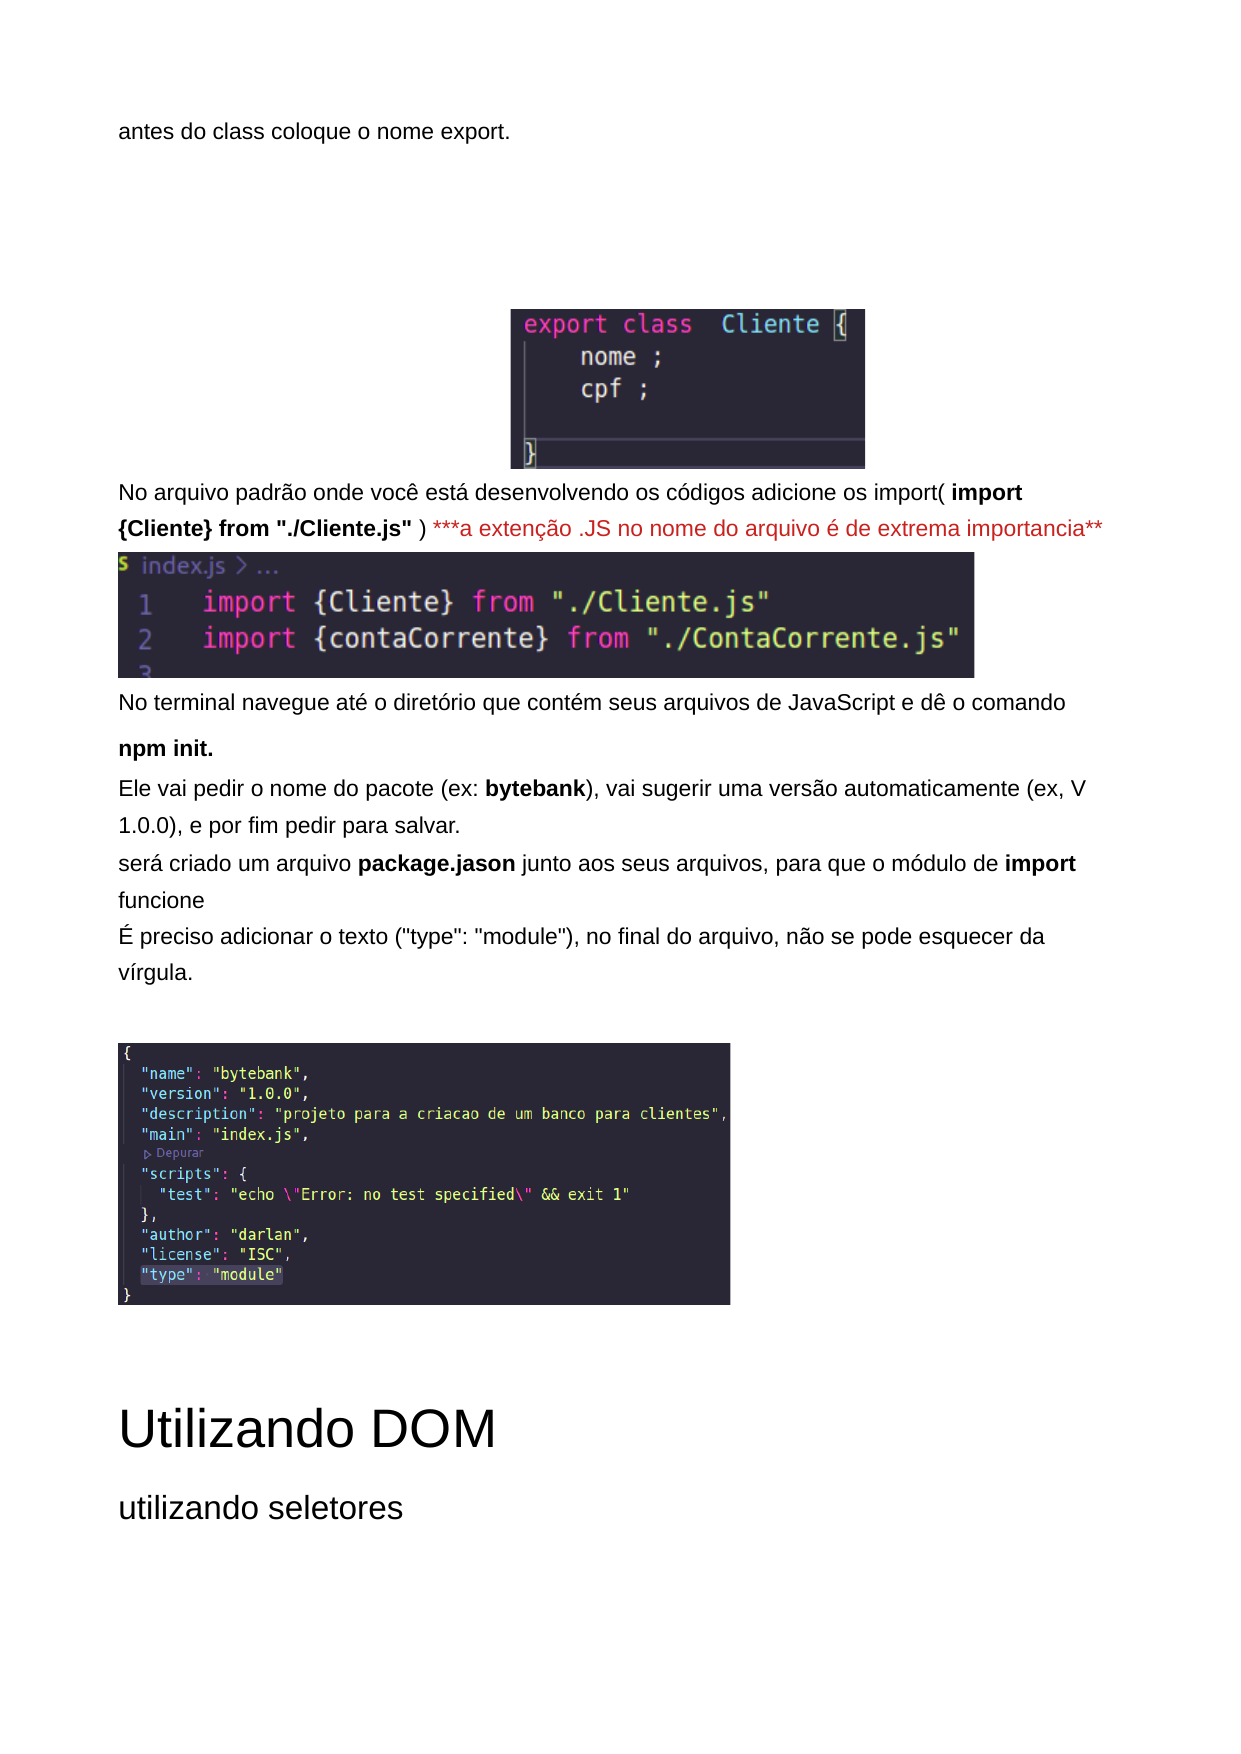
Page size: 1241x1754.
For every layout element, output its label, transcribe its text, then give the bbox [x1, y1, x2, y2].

text npm init. [118, 733, 1122, 762]
text Ele vai pedir o nome do pacote (ex: bytebank), vai sugerir uma versão automaticamente (ex, V 1.0.0), e por fim pedir para salvar. [118, 773, 1122, 838]
picture [510, 309, 866, 469]
picture [118, 552, 975, 678]
text Utilizando DOM [118, 1396, 1122, 1458]
picture [118, 1043, 731, 1305]
text É preciso adicionar o texto ("type": "module"), no final do arquivo, não se pode esquecer da vírgula. [118, 923, 1122, 986]
text No arquivo padrão onde você está desenvolvendo os códigos adicione os import( import {Cliente} from "./Cliente.js" ) ***a extenção .JS no nome do arquivo é de extrema importancia** [118, 479, 1122, 678]
text utilizando seletores [118, 1488, 1122, 1527]
text antes do class coloque o nome export. [118, 118, 1122, 469]
text No terminal navegue até o diretório que contém seus arquivos de JavaScript e dê o comando [118, 688, 1122, 715]
text será criado um arquivo package.jason junto aos seus arquivos, para que o módulo de import funcione [118, 848, 1122, 913]
